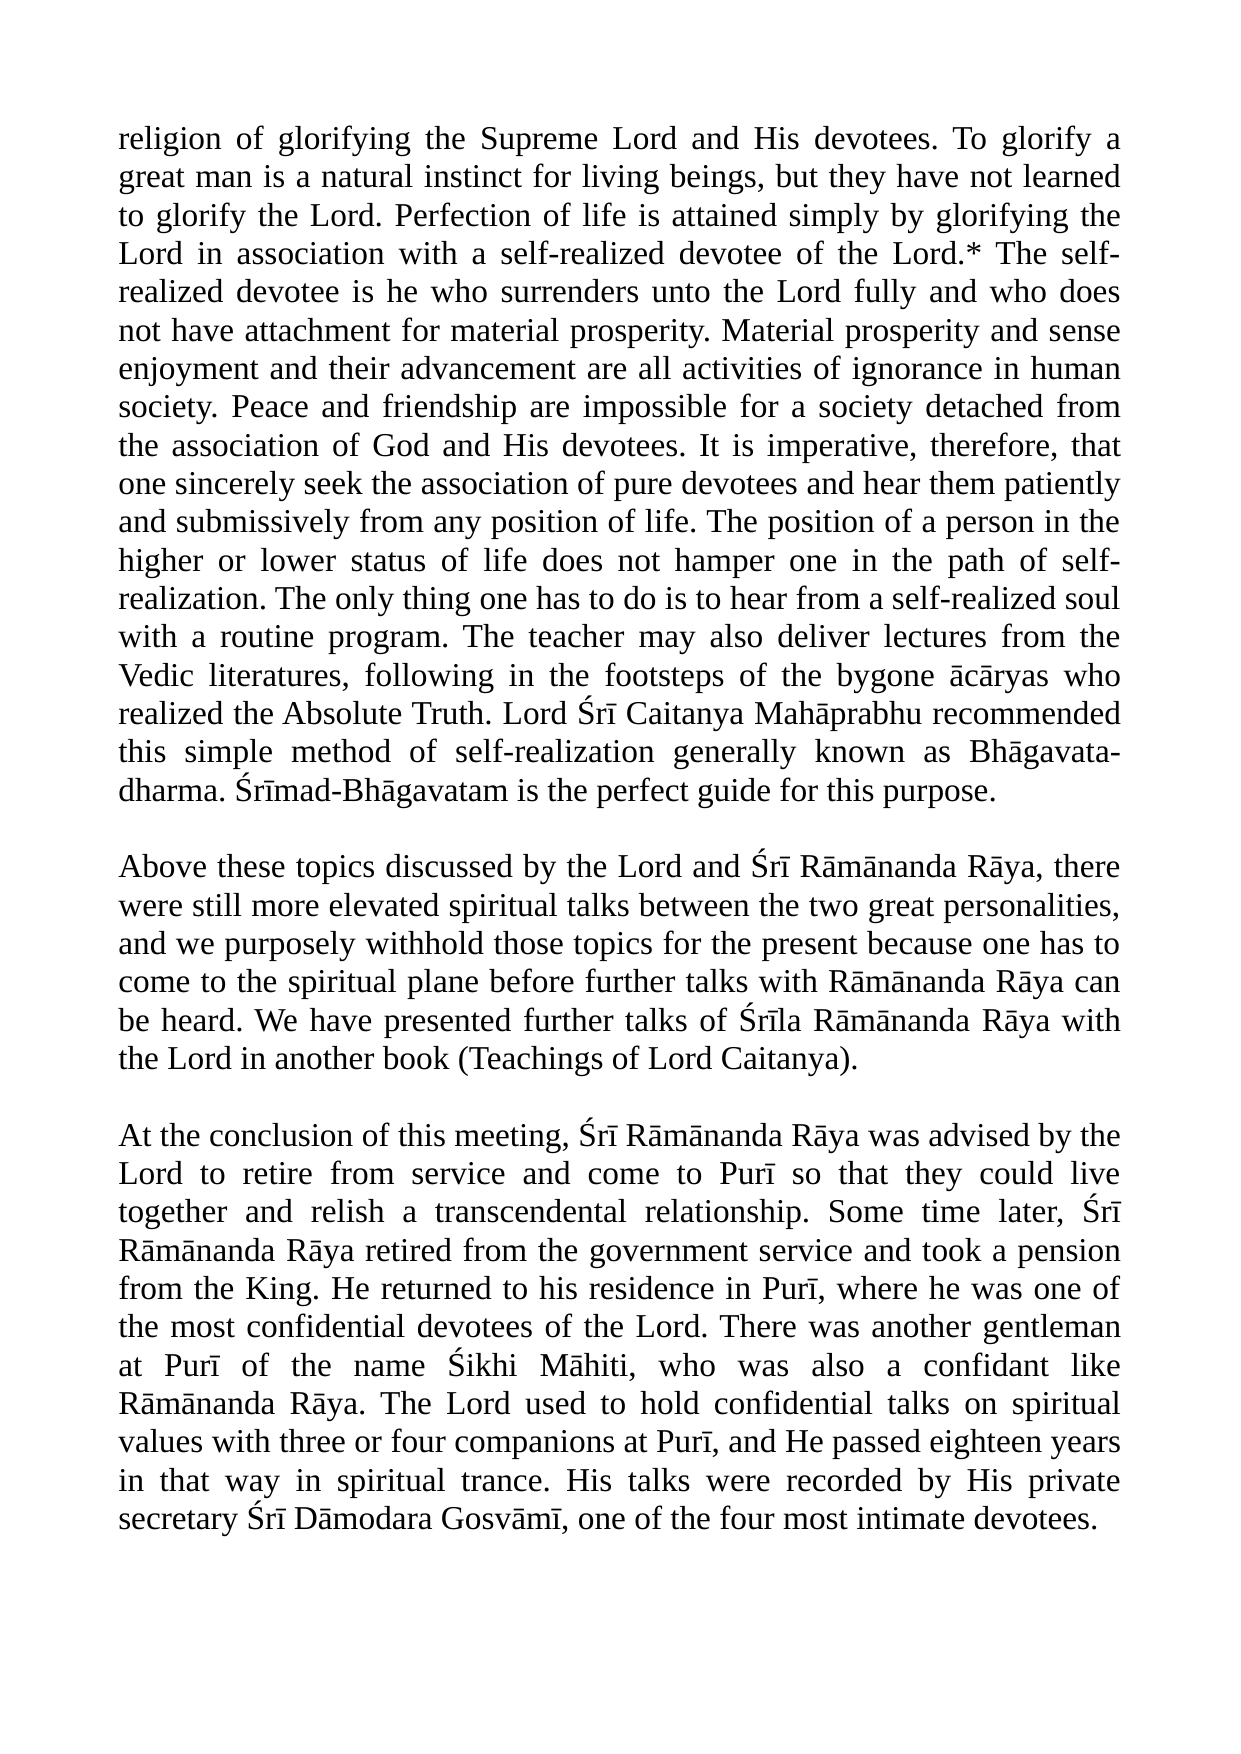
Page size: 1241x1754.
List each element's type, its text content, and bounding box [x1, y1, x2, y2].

text Above these topics discussed by the Lord and Śrī Rāmānanda Rāya, there were still more elevated spiritual talks between the two great personalities, and we purposely withhold those topics for the present because one has to come to the spiritual plane before further talks with Rāmānanda Rāya can be heard. We have presented further talks of Śrīla Rāmānanda Rāya with the Lord in another book (Teachings of Lord Caitanya). [118, 846, 1122, 1076]
text At the conclusion of this meeting, Śrī Rāmānanda Rāya was advised by the Lord to retire from service and come to Purī so that they could live together and relish a transcendental relationship. Some time later, Śrī Rāmānanda Rāya retired from the government service and took a pension from the King. He returned to his residence in Purī, where he was one of the most confidential devotees of the Lord. There was another gentleman at Purī of the name Śikhi Māhiti, who was also a confidant like Rāmānanda Rāya. The Lord used to hold confidential talks on spiritual values with three or four companions at Purī, and He passed eighteen years in that way in spiritual trance. His talks were recorded by His private secretary Śrī Dāmodara Gosvāmī, one of the four most intimate devotees. [118, 1115, 1122, 1536]
text religion of glorifying the Supreme Lord and His devotees. To glorify a great man is a natural instinct for living beings, but they have not learned to glorify the Lord. Perfection of life is attained simply by glorifying the Lord in association with a self-realized devotee of the Lord.* The self-realized devotee is he who surrenders unto the Lord fully and who does not have attachment for material prosperity. Material prosperity and sense enjoyment and their advancement are all activities of ignorance in human society. Peace and friendship are impossible for a society detached from the association of God and His devotees. It is imperative, therefore, that one sincerely seek the association of pure devotees and hear them patiently and submissively from any position of life. The position of a person in the higher or lower status of life does not hamper one in the path of self-realization. The only thing one has to do is to hear from a self-realized soul with a routine program. The teacher may also deliver lectures from the Vedic literatures, following in the footsteps of the bygone ācāryas who realized the Absolute Truth. Lord Śrī Caitanya Mahāprabhu recommended this simple method of self-realization generally known as Bhāgavata-dharma. Śrīmad-Bhāgavatam is the perfect guide for this purpose. [118, 118, 1122, 808]
